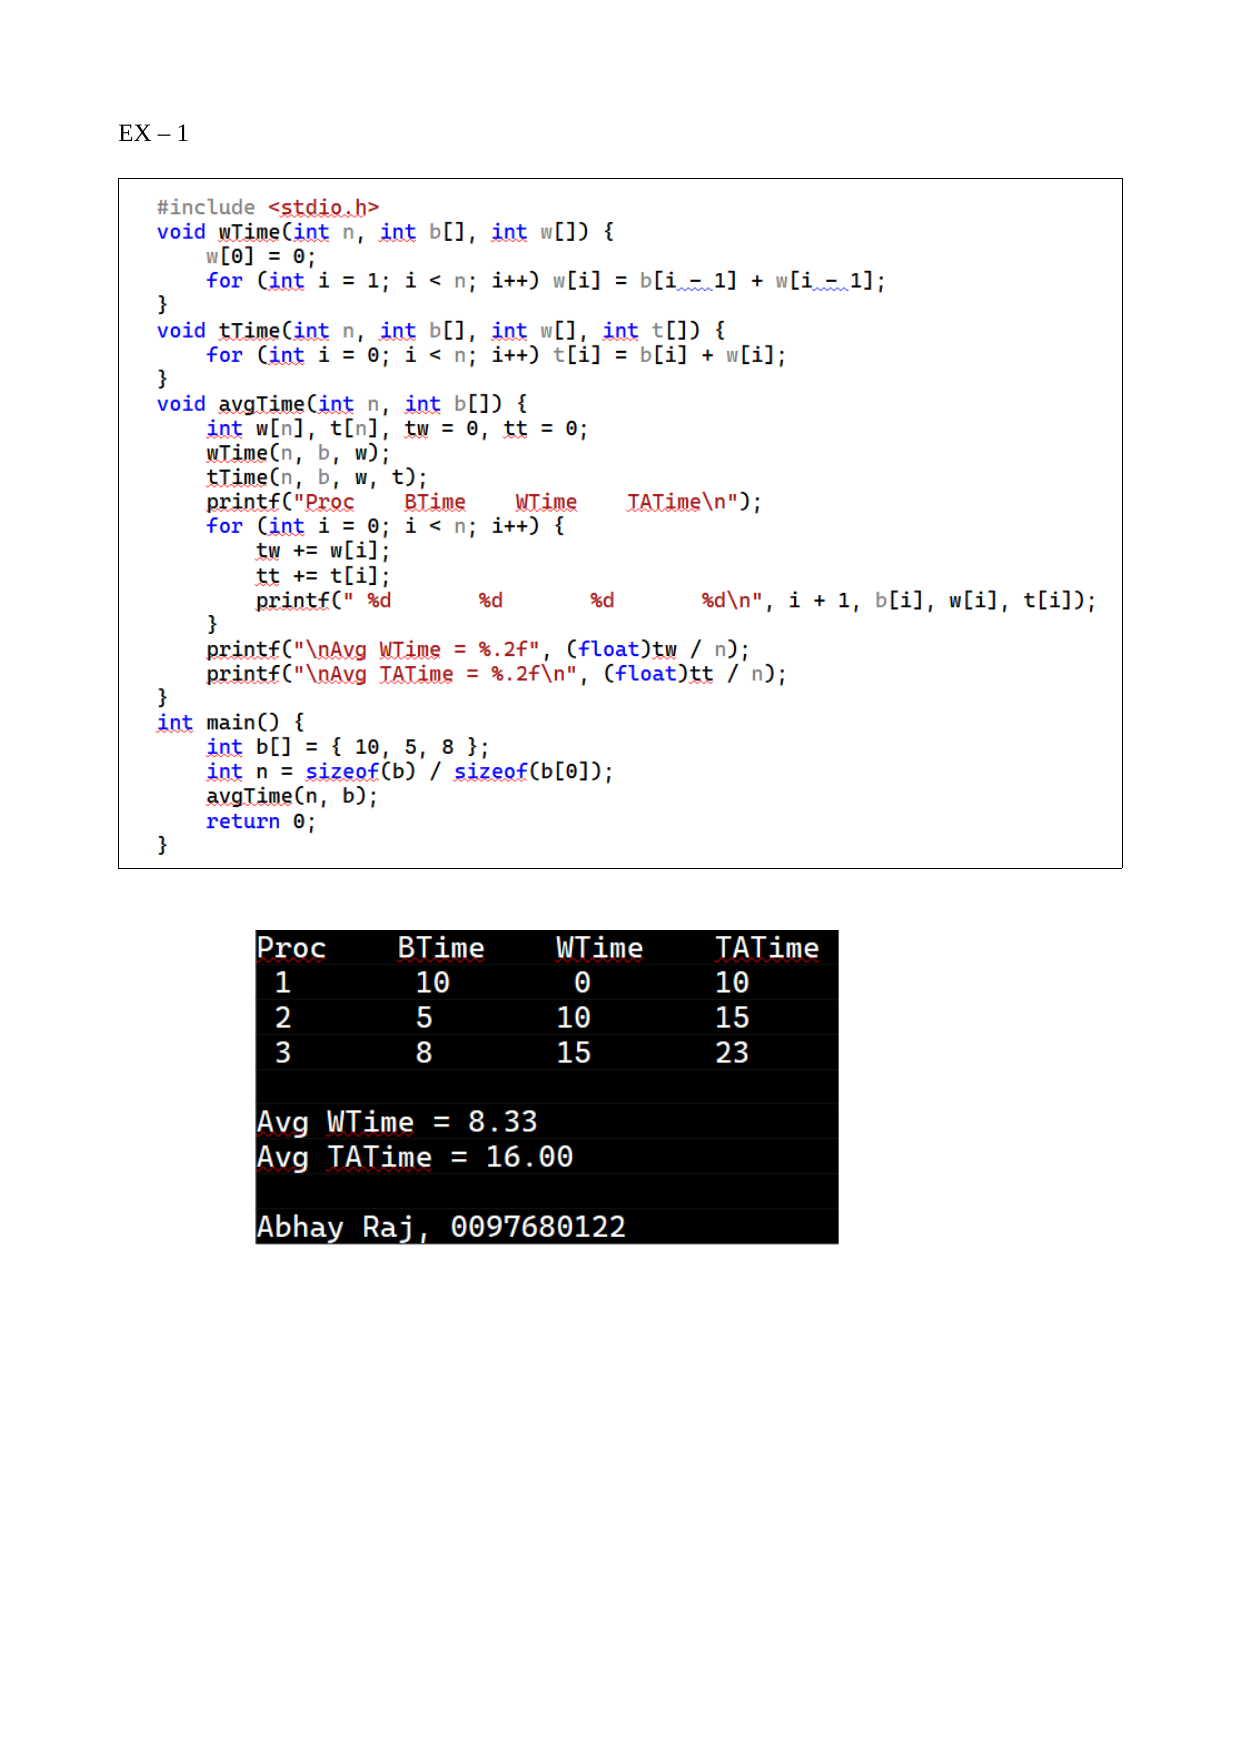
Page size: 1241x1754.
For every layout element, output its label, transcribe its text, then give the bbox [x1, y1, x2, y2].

text [119, 179, 1122, 868]
picture [255, 930, 839, 1247]
text EX – 1 [118, 118, 1122, 147]
picture [121, 181, 1119, 866]
